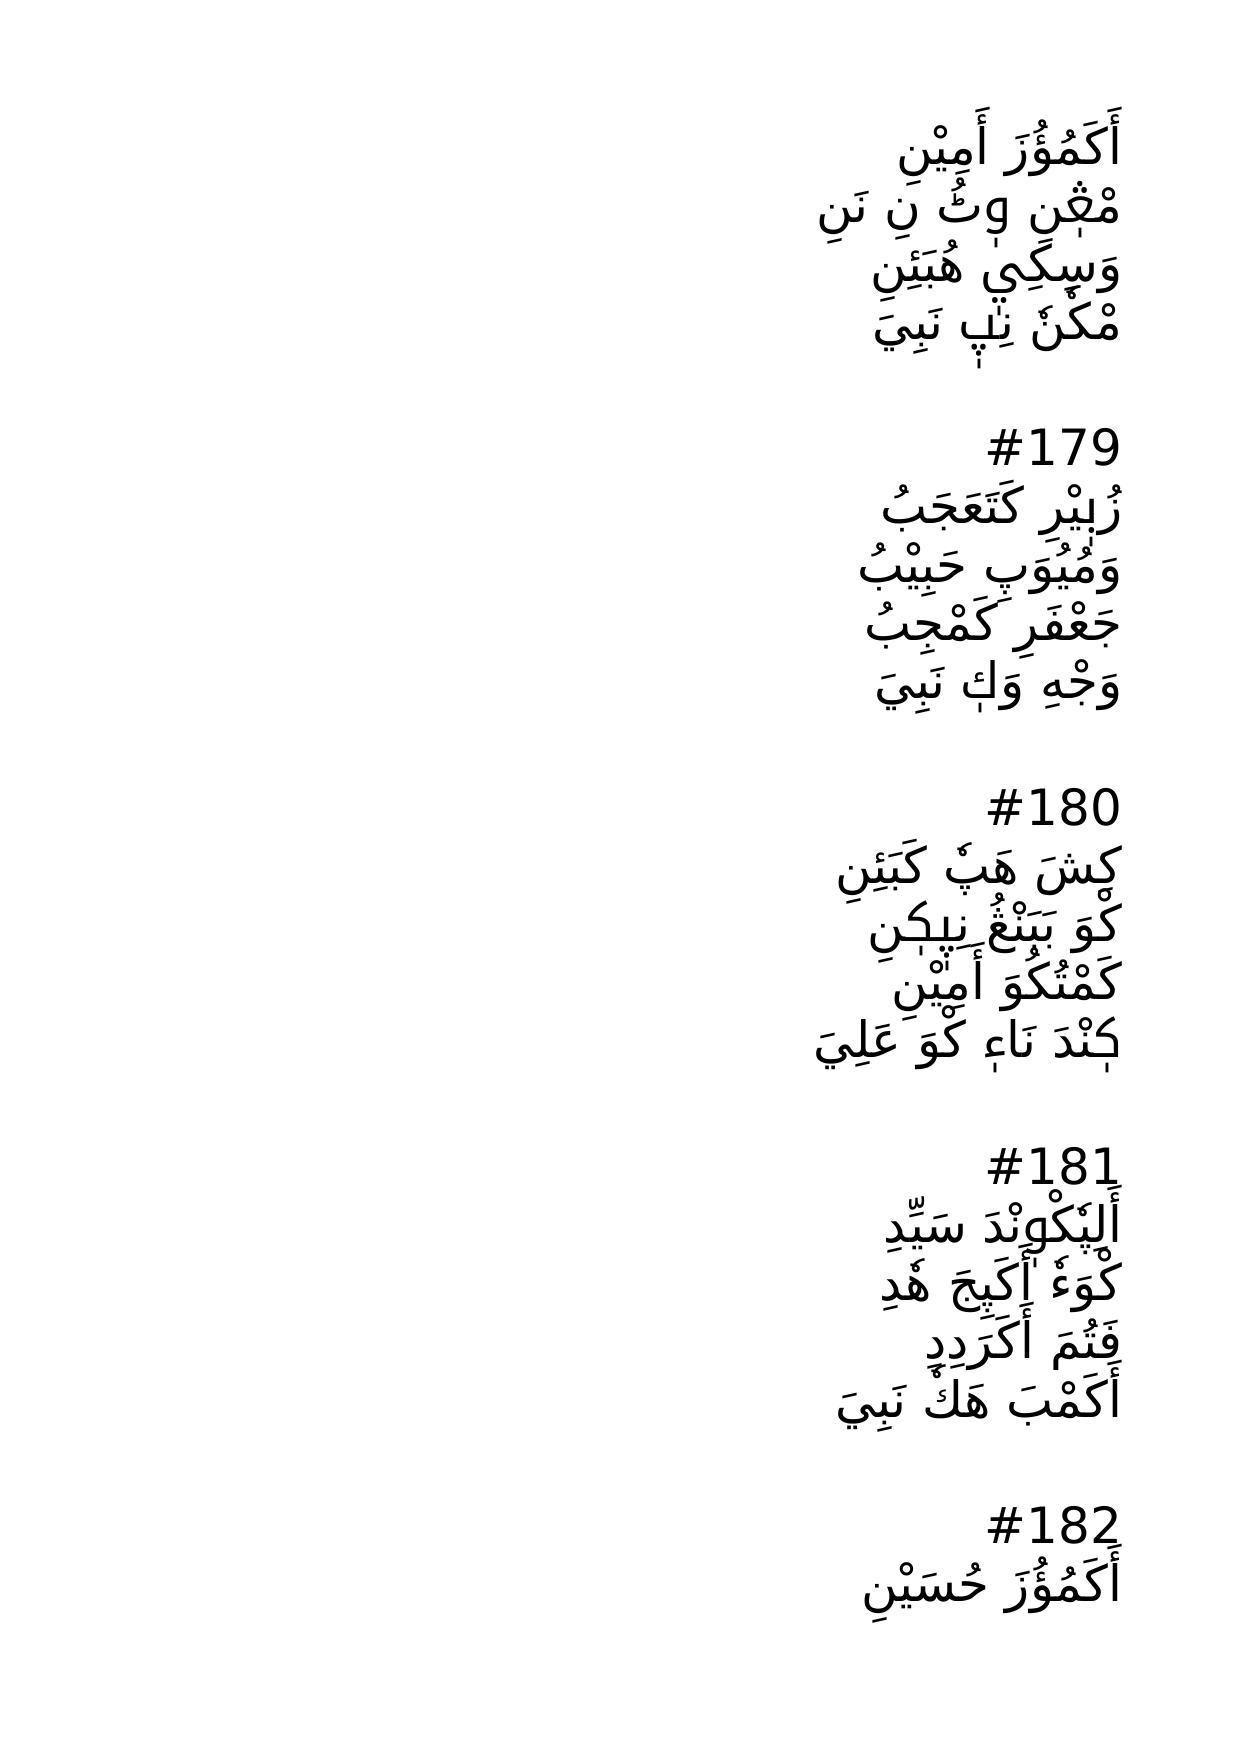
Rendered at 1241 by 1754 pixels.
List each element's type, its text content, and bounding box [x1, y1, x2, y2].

text وَمُيُوَپِ حَبِيْبُ [118, 536, 1122, 594]
text أَكَمْبَ هَكٗ نَبِيَ [118, 1371, 1122, 1429]
text كٖنْدَ نَاءٖ كْوَ عَلِيَ [118, 1011, 1122, 1069]
text أَلِپٗكْوٖنْدَ سَيِّدِ [118, 1196, 1122, 1254]
text #181 [118, 1138, 1122, 1196]
text زُبٖيْرِ كَتَعَجَبُ [118, 477, 1122, 536]
text أَكَمُؤُزَ أَمِيْنِ [118, 118, 1122, 176]
text أَكَمُؤُزَ حُسَيْنِ [118, 1555, 1122, 1613]
text #182 [118, 1497, 1122, 1555]
text كْوَ بَبَنْڠُ نِپٖكٖنِ [118, 895, 1122, 953]
text كْوَءٗ أَكَپِجَ هٗدِ [118, 1254, 1122, 1312]
text كِشَ هَپٗ كَبَئِنِ [118, 837, 1122, 895]
text وَسِكِيٖ هُبَئِنِ [118, 234, 1122, 293]
text مْڠٖنِ وٖٹُ نِ نَنِ [118, 176, 1122, 234]
text جَعْفَرِ كَمْجِبُ [118, 594, 1122, 652]
text فَتُمَ أَكَرَدِدِ [118, 1312, 1122, 1371]
text وَجْهِ وَكٖ نَبِيَ [118, 652, 1122, 710]
text #180 [118, 778, 1122, 837]
text مْكٗنٗ نِپٖ نَبِيَ [118, 293, 1122, 351]
text كَمْتُكُوَ أَمِيْنِ [118, 953, 1122, 1011]
text #179 [118, 419, 1122, 477]
